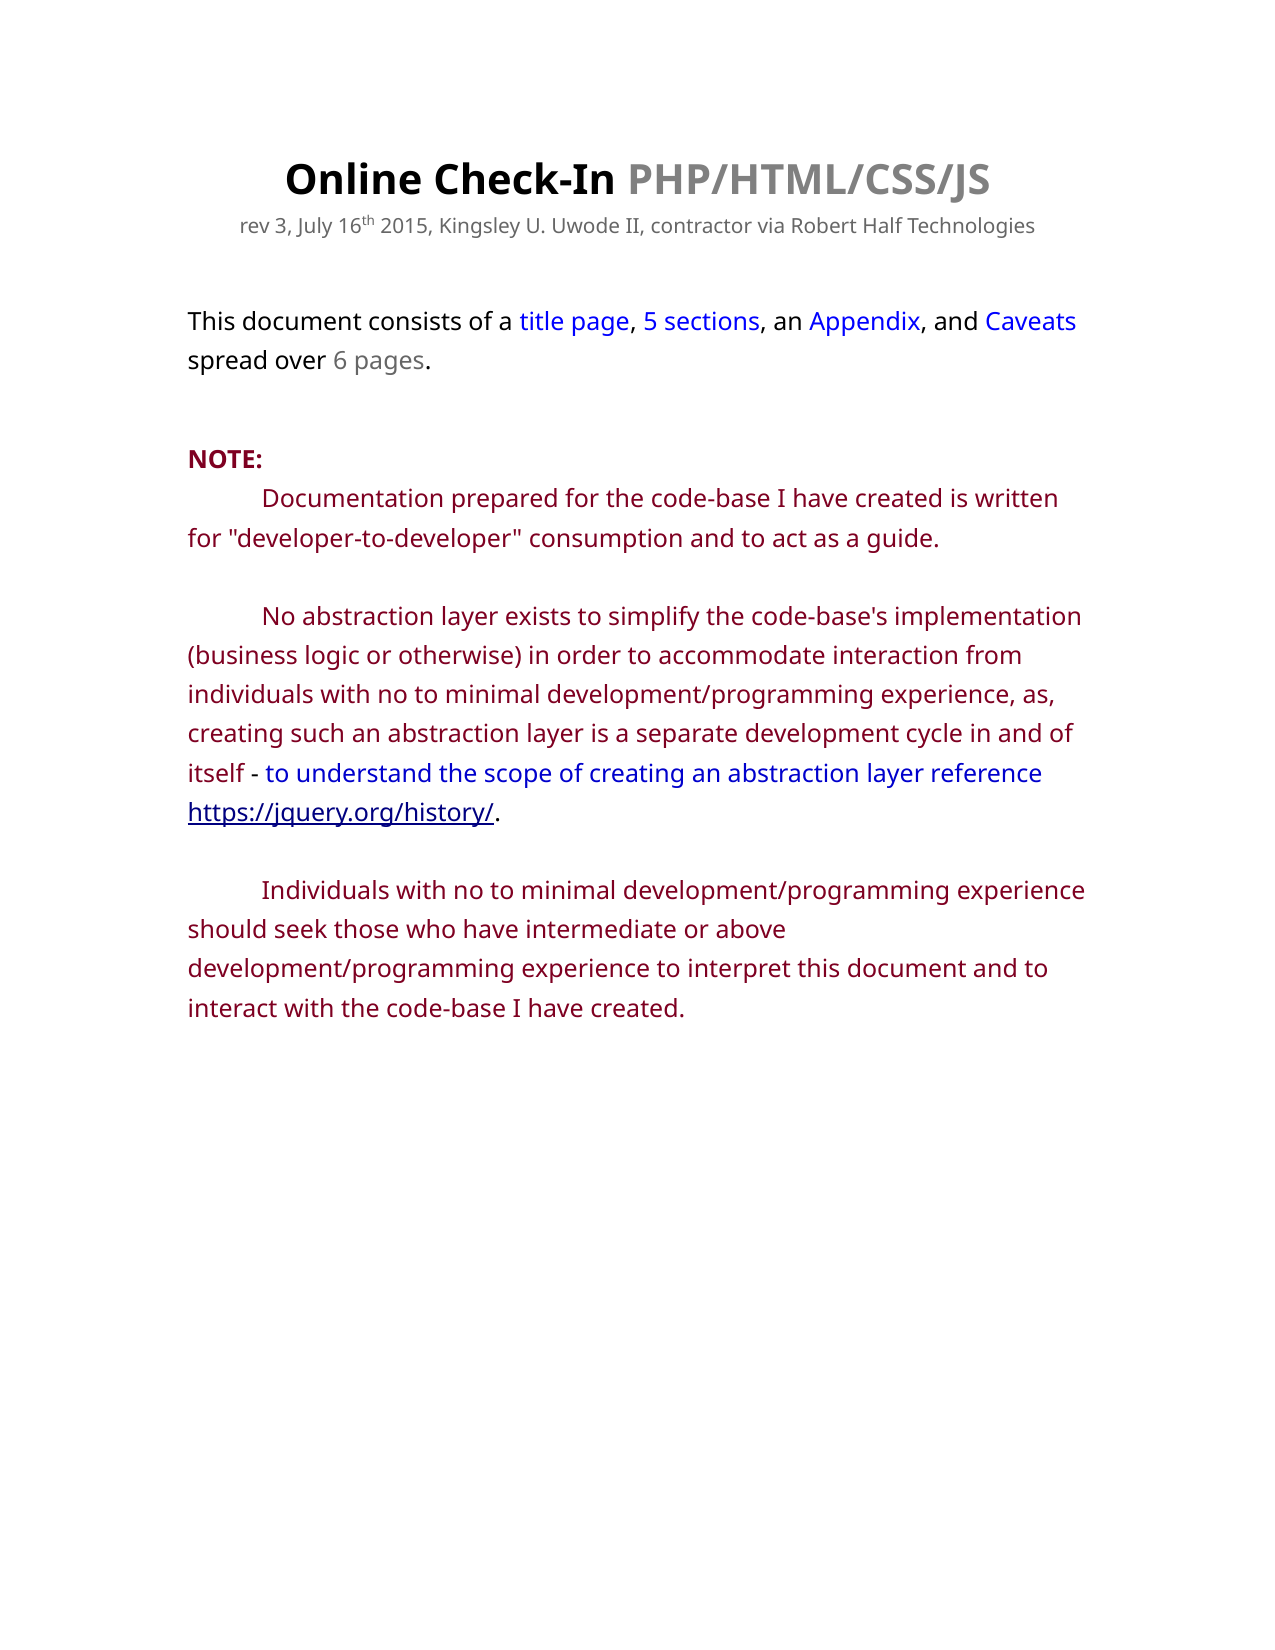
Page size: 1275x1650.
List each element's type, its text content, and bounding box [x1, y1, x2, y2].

text This document consists of a title page, 5 sections, an Appendix, and Caveats spread over 6 pages. [187, 264, 1087, 377]
text Online Check-In PHP/HTML/CSS/JS rev 3, July 16th 2015, Kingsley U. Uwode II, contractor via Robert Half Technologies [187, 150, 1087, 239]
text NOTE: Documentation prepared for the code-base I have created is written for "developer-to-developer" consumption and to act as a guide. No abstraction layer exists to simplify the code-base's implementation (business logic or otherwise) in order to accommodate interaction from individuals with no to minimal development/programming experience, as, creating such an abstraction layer is a separate development cycle in and of itself - to understand the scope of creating an abstraction layer reference https://jquery.org/history/. Individuals with no to minimal development/programming experience should seek those who have intermediate or above development/programming experience to interpret this document and to interact with the code-base I have created. [187, 403, 1087, 1494]
